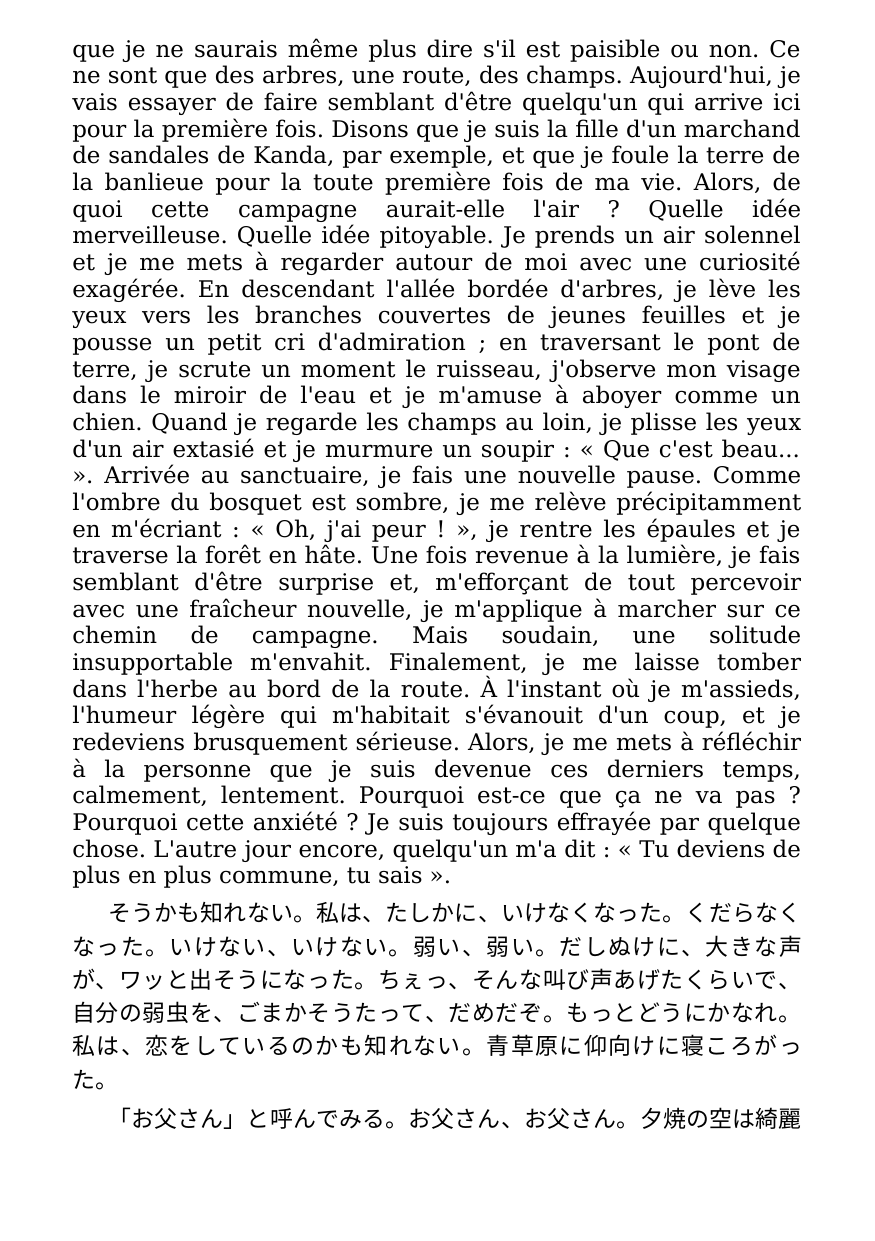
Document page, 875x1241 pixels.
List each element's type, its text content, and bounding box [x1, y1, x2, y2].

text que je ne saurais même plus dire s'il est paisible ou non. Ce ne sont que des arbres, une route, des champs. Aujourd'hui, je vais essayer de faire semblant d'être quelqu'un qui arrive ici pour la première fois. Disons que je suis la fille d'un marchand de sandales de Kanda, par exemple, et que je foule la terre de la banlieue pour la toute première fois de ma vie. Alors, de quoi cette campagne aurait-elle l'air ? Quelle idée merveilleuse. Quelle idée pitoyable. Je prends un air solennel et je me mets à regarder autour de moi avec une curiosité exagérée. En descendant l'allée bordée d'arbres, je lève les yeux vers les branches couvertes de jeunes feuilles et je pousse un petit cri d'admiration ; en traversant le pont de terre, je scrute un moment le ruisseau, j'observe mon visage dans le miroir de l'eau et je m'amuse à aboyer comme un chien. Quand je regarde les champs au loin, je plisse les yeux d'un air extasié et je murmure un soupir : « Que c'est beau... ». Arrivée au sanctuaire, je fais une nouvelle pause. Comme l'ombre du bosquet est sombre, je me relève précipitamment en m'écriant : « Oh, j'ai peur ! », je rentre les épaules et je traverse la forêt en hâte. Une fois revenue à la lumière, je fais semblant d'être surprise et, m'efforçant de tout percevoir avec une fraîcheur nouvelle, je m'applique à marcher sur ce chemin de campagne. Mais soudain, une solitude insupportable m'envahit. Finalement, je me laisse tomber dans l'herbe au bord de la route. À l'instant où je m'assieds, l'humeur légère qui m'habitait s'évanouit d'un coup, et je redeviens brusquement sérieuse. Alors, je me mets à réfléchir à la personne que je suis devenue ces derniers temps, calmement, lentement. Pourquoi est-ce que ça ne va pas ? Pourquoi cette anxiété ? Je suis toujours effrayée par quelque chose. L'autre jour encore, quelqu'un m'a dit : « Tu deviens de plus en plus commune, tu sais ». [72, 36, 802, 889]
text そうかも知れない。私は、たしかに、いけなくなった。くだらなくなった。いけない、いけない。弱い、弱い。だしぬけに、大きな声が、ワッと出そうになった。ちぇっ、そんな叫び声あげたくらいで、自分の弱虫を、ごまかそうたって、だめだぞ。もっとどうにかなれ。私は、恋をしているのかも知れない。青草原に仰向けに寝ころがった。 [72, 895, 802, 1095]
text 「お父さん」と呼んでみる。お父さん、お父さん。夕焼の空は綺麗 [72, 1101, 802, 1134]
